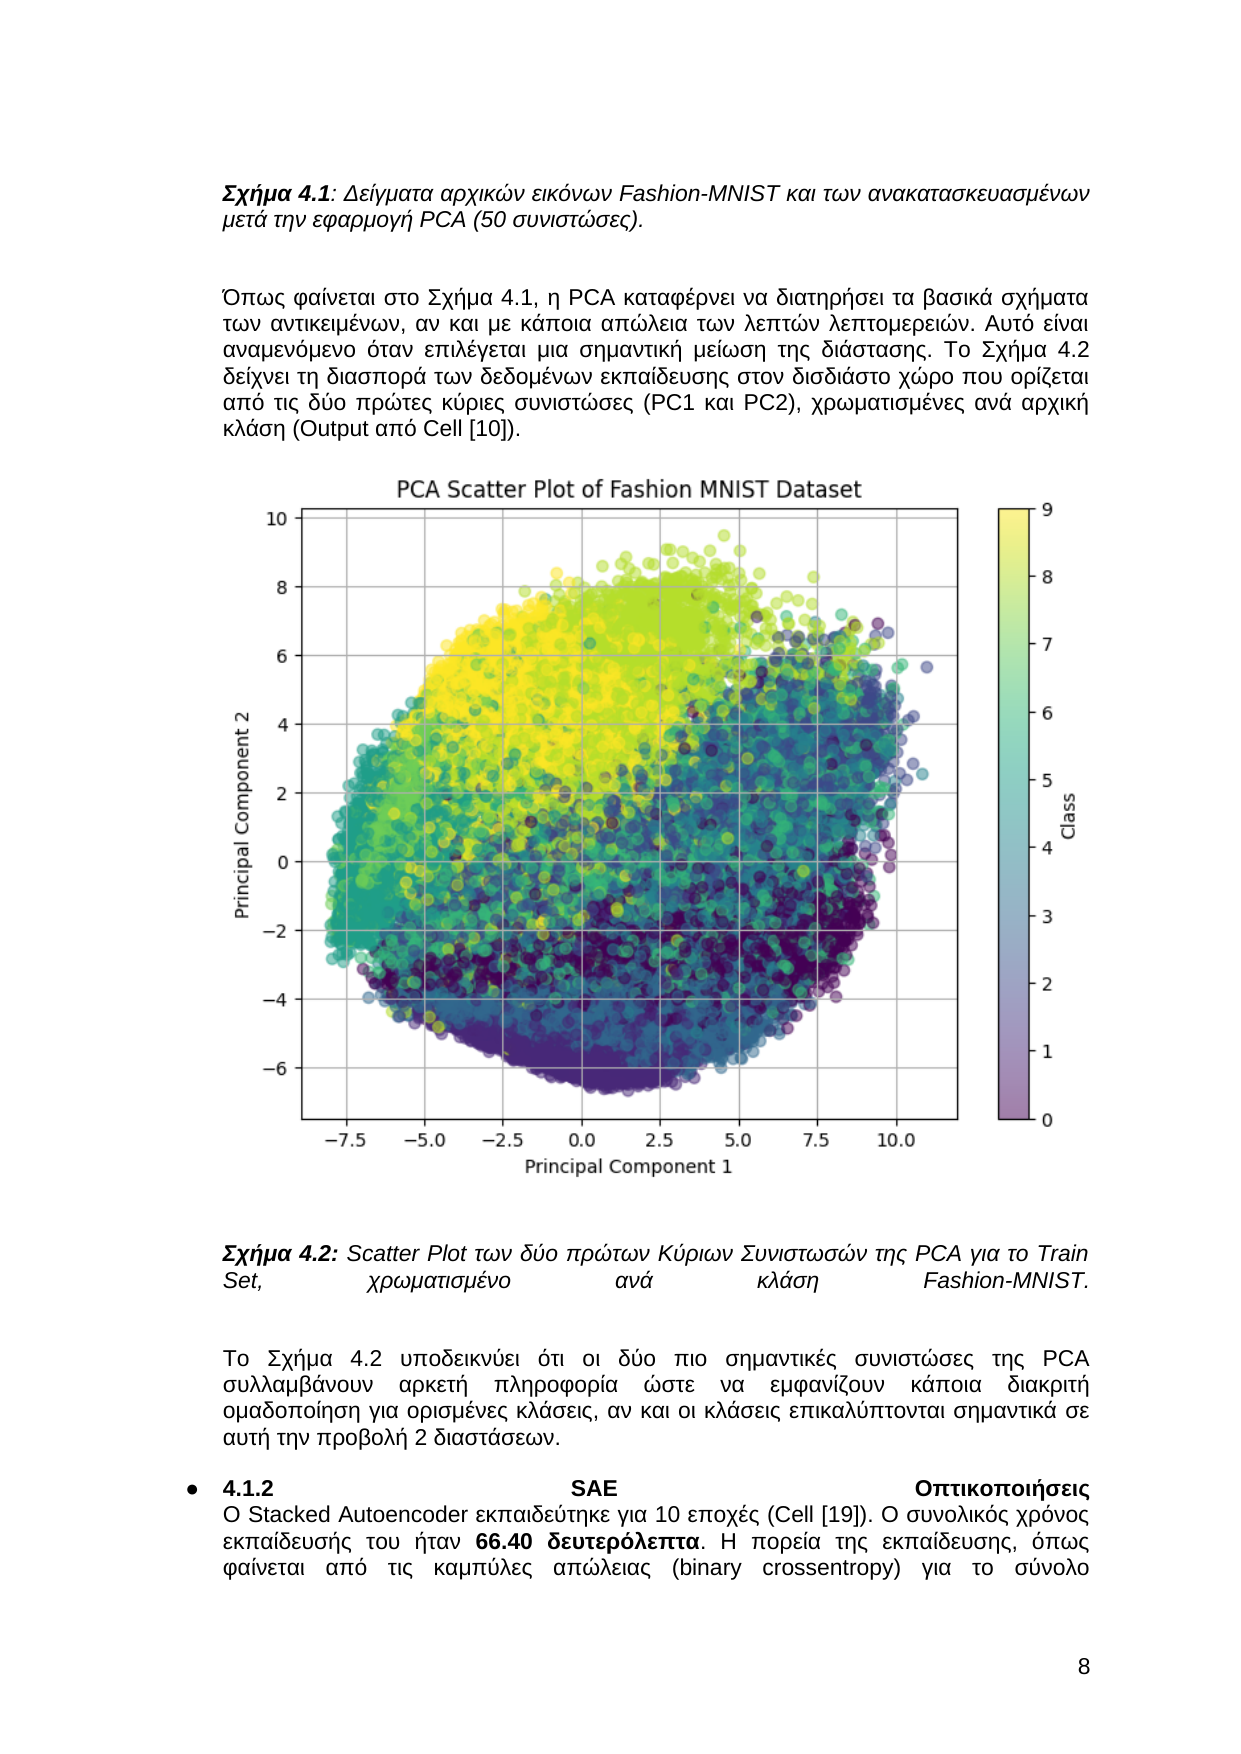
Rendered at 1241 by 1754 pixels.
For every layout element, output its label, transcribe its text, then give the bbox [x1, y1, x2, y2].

text Όπως φαίνεται στο Σχήμα 4.1, η PCA καταφέρνει να διατηρήσει τα βασικά σχήματα των αντικειμένων, αν και με κάποια απώλεια των λεπτών λεπτομερειών. Αυτό είναι αναμενόμενο όταν επιλέγεται μια σημαντική μείωση της διάστασης. Το Σχήμα 4.2 δείχνει τη διασπορά των δεδομένων εκπαίδευσης στον δισδιάστο χώρο που ορίζεται από τις δύο πρώτες κύριες συνιστώσες (PC1 και PC2), χρωματισμένες ανά αρχική κλάση (Output από Cell [10]). [223, 257, 1090, 442]
picture [222, 466, 1092, 1189]
text Το Σχήμα 4.2 υποδεικνύει ότι οι δύο πιο σημαντικές συνιστώσες της PCA συλλαμβάνουν αρκετή πληροφορία ώστε να εμφανίζουν κάποια διακριτή ομαδοποίηση για ορισμένες κλάσεις, αν και οι κλάσεις επικαλύπτονται σημαντικά σε αυτή την προβολή 2 διαστάσεων. [223, 1344, 1090, 1450]
text Σχήμα 4.1: Δείγματα αρχικών εικόνων Fashion-MNIST και των ανακατασκευασμένων μετά την εφαρμογή PCA (50 συνιστώσες). [223, 179, 1090, 232]
text Σχήμα 4.2: Scatter Plot των δύο πρώτων Κύριων Συνιστωσών της PCA για το Train Set, χρωματισμένο ανά κλάση Fashion-MNIST. [223, 1214, 1090, 1319]
list 4.1.2 SAE Οπτικοποιήσεις Ο Stacked Autoencoder εκπαιδεύτηκε για 10 εποχές (Cell [19]). Ο συνολικός χρόνος εκπαίδευσής του ήταν 66.40 δευτερόλεπτα. Η πορεία της εκπαίδευσης, όπως φαίνεται από τις καμπύλες απώλειας (binary crossentropy) για το σύνολο [185, 1475, 1090, 1580]
